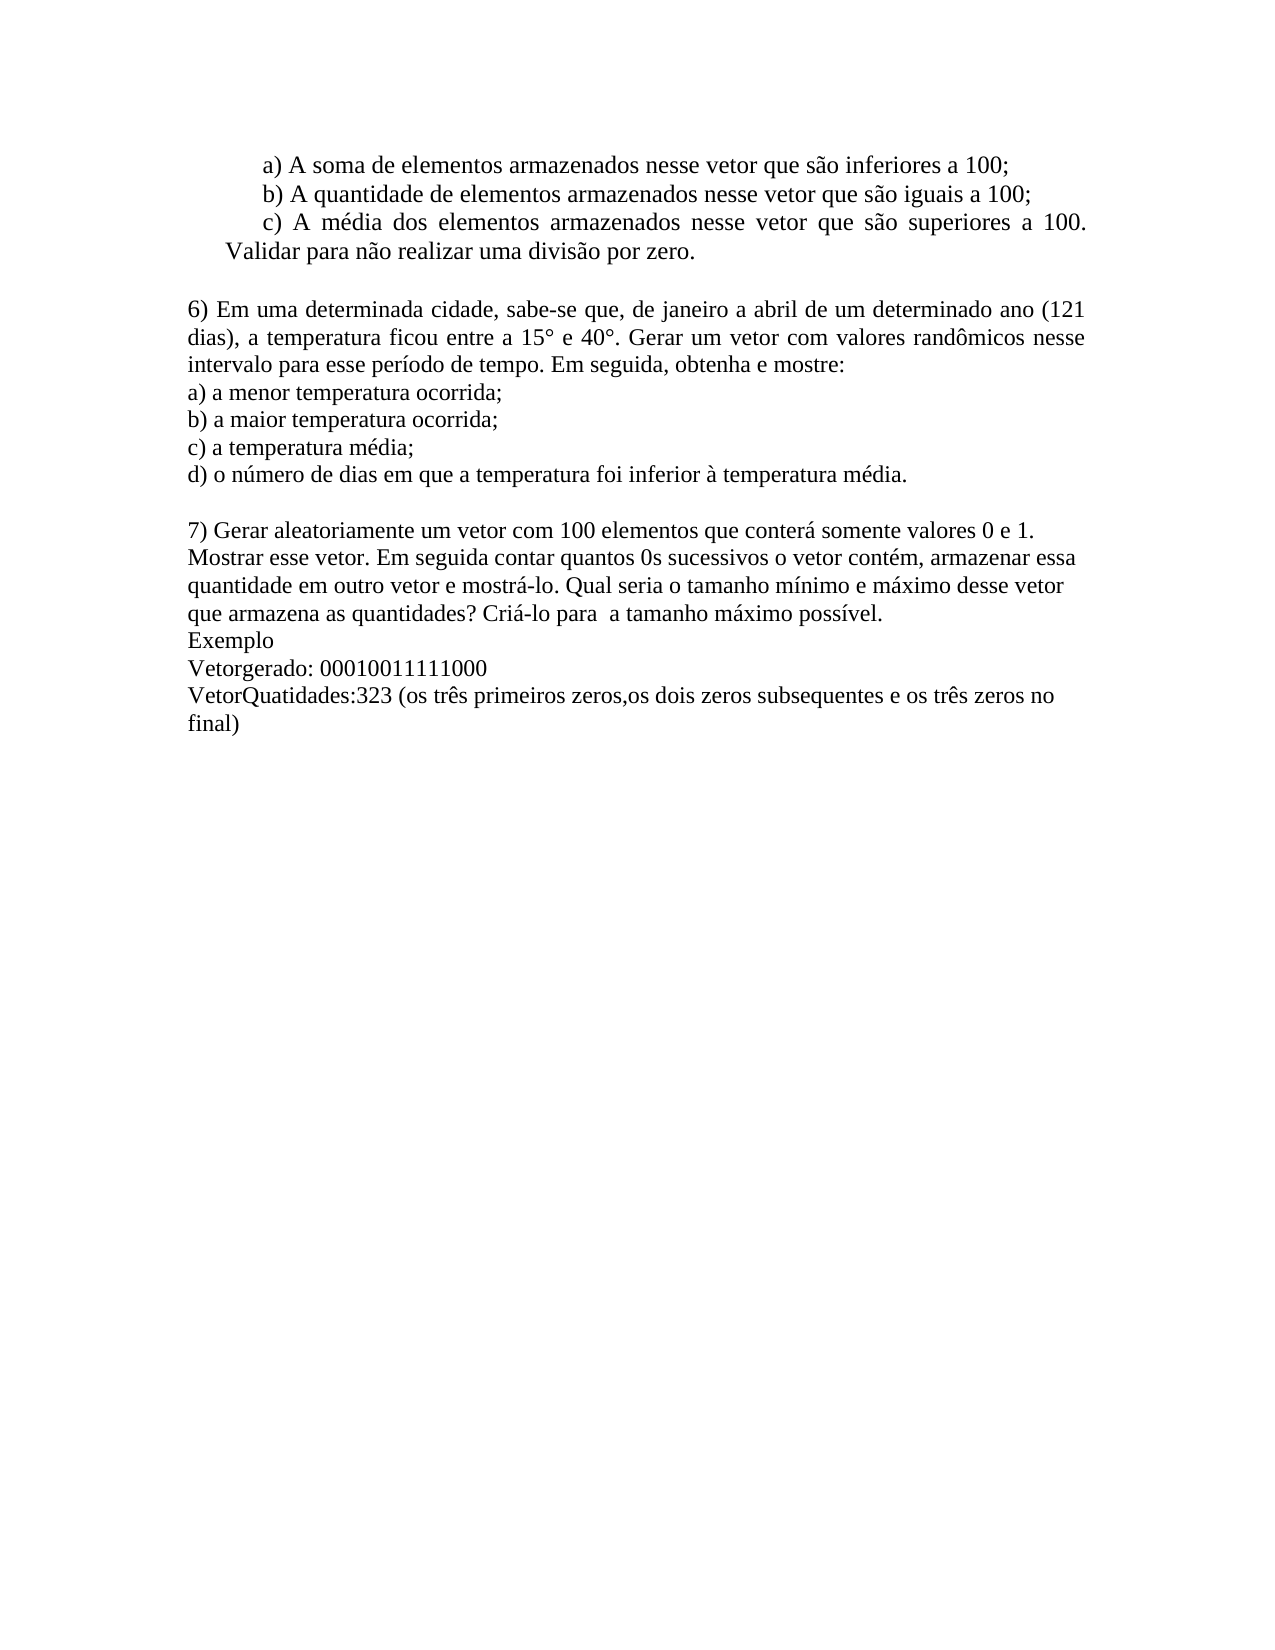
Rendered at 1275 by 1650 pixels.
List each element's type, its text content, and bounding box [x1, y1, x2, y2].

text Vetorgerado: 00010011111000 [187, 654, 1087, 681]
text d) o número de dias em que a temperatura foi inferior à temperatura média. [187, 461, 1087, 488]
text b) a maior temperatura ocorrida; [187, 405, 1087, 433]
text 6) Em uma determinada cidade, sabe-se que, de janeiro a abril de um determinado ano (121 dias), a temperatura ficou entre a 15° e 40°. Gerar um vetor com valores randômicos nesse intervalo para esse período de tempo. Em seguida, obtenha e mostre: [187, 294, 1087, 378]
text c) a temperatura média; [187, 433, 1087, 461]
text a) A soma de elementos armazenados nesse vetor que são inferiores a 100; [225, 150, 1087, 179]
text VetorQuatidades:323 (os três primeiros zeros,os dois zeros subsequentes e os três zeros no final) [187, 681, 1087, 737]
text 7) Gerar aleatoriamente um vetor com 100 elementos que conterá somente valores 0 e 1. Mostrar esse vetor. Em seguida contar quantos 0s sucessivos o vetor contém, armazenar essa quantidade em outro vetor e mostrá-lo. Qual seria o tamanho mínimo e máximo desse vetor que armazena as quantidades? Criá-lo para a tamanho máximo possível. [187, 516, 1087, 626]
text c) A média dos elementos armazenados nesse vetor que são superiores a 100. Validar para não realizar uma divisão por zero. [225, 207, 1087, 265]
text a) a menor temperatura ocorrida; [187, 378, 1087, 405]
text b) A quantidade de elementos armazenados nesse vetor que são iguais a 100; [225, 179, 1087, 207]
text Exemplo [187, 626, 1087, 654]
